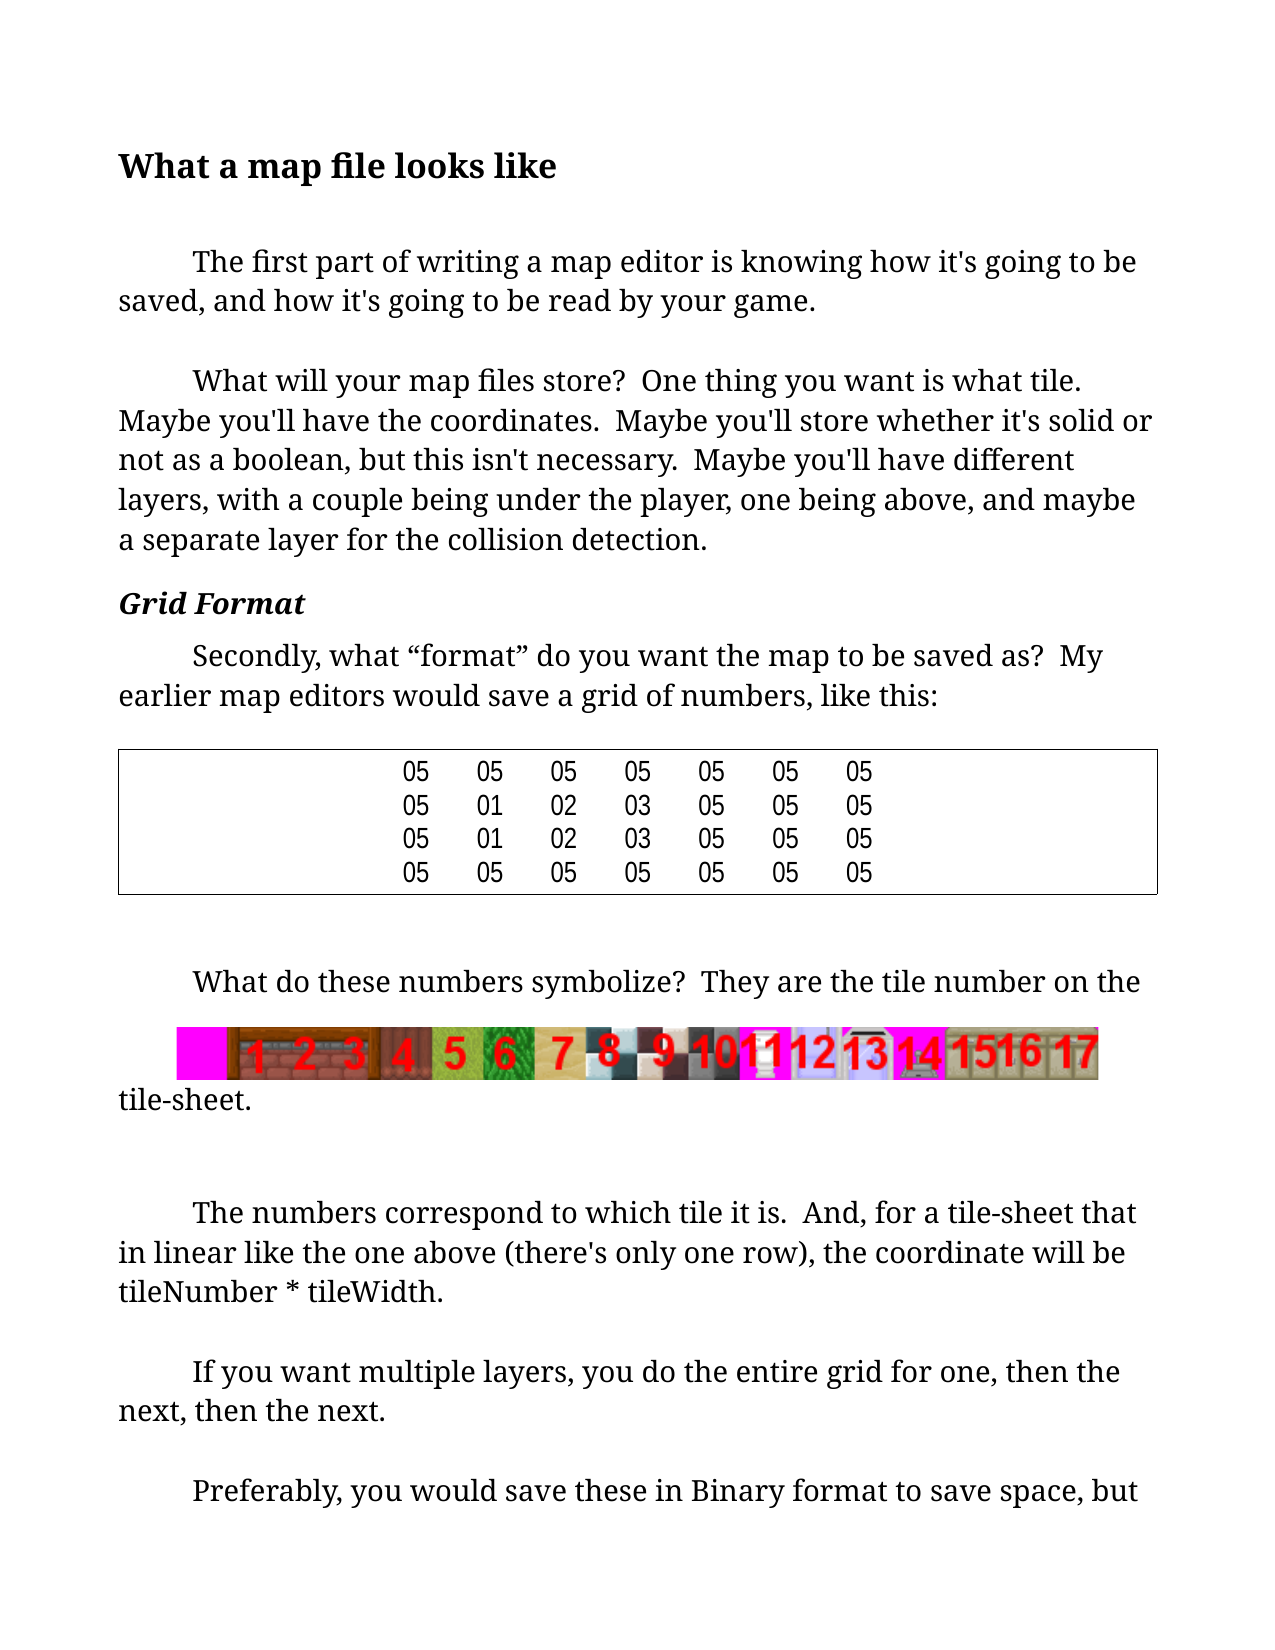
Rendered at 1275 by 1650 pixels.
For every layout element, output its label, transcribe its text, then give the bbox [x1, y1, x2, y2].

subtitle Grid Format [118, 583, 1157, 623]
text If you want multiple layers, you do the entire grid for one, then the next, then the next. [118, 1351, 1157, 1430]
text What will your map files store? One thing you want is what tile. Maybe you'll have the coordinates. Maybe you'll store whether it's solid or not as a boolean, but this isn't necessary. Maybe you'll have different layers, with a couple being under the player, one being above, and maybe a separate layer for the collision detection. [118, 360, 1157, 558]
text What do these numbers symbolize? They are the tile number on the tile-sheet. [118, 961, 1157, 1119]
table_header 05 05 05 05 05 05 05 05 01 02 03 05 05 05 05 01 02 03 05 05 05 05 05 05 05 05 05 05 [119, 750, 1157, 894]
text The numbers correspond to which tile it is. And, for a tile-sheet that in linear like the one above (there's only one row), the coordinate will be tileNumber * tileWidth. [118, 1192, 1157, 1311]
subtitle What a map file looks like [118, 143, 1157, 189]
text The first part of writing a map editor is knowing how it's going to be saved, and how it's going to be read by your game. [118, 241, 1157, 320]
text Secondly, what “format” do you want the map to be saved as? My earlier map editors would save a grid of numbers, like this: [118, 636, 1157, 715]
text Preferably, you would save these in Binary format to save space, but [118, 1470, 1157, 1510]
